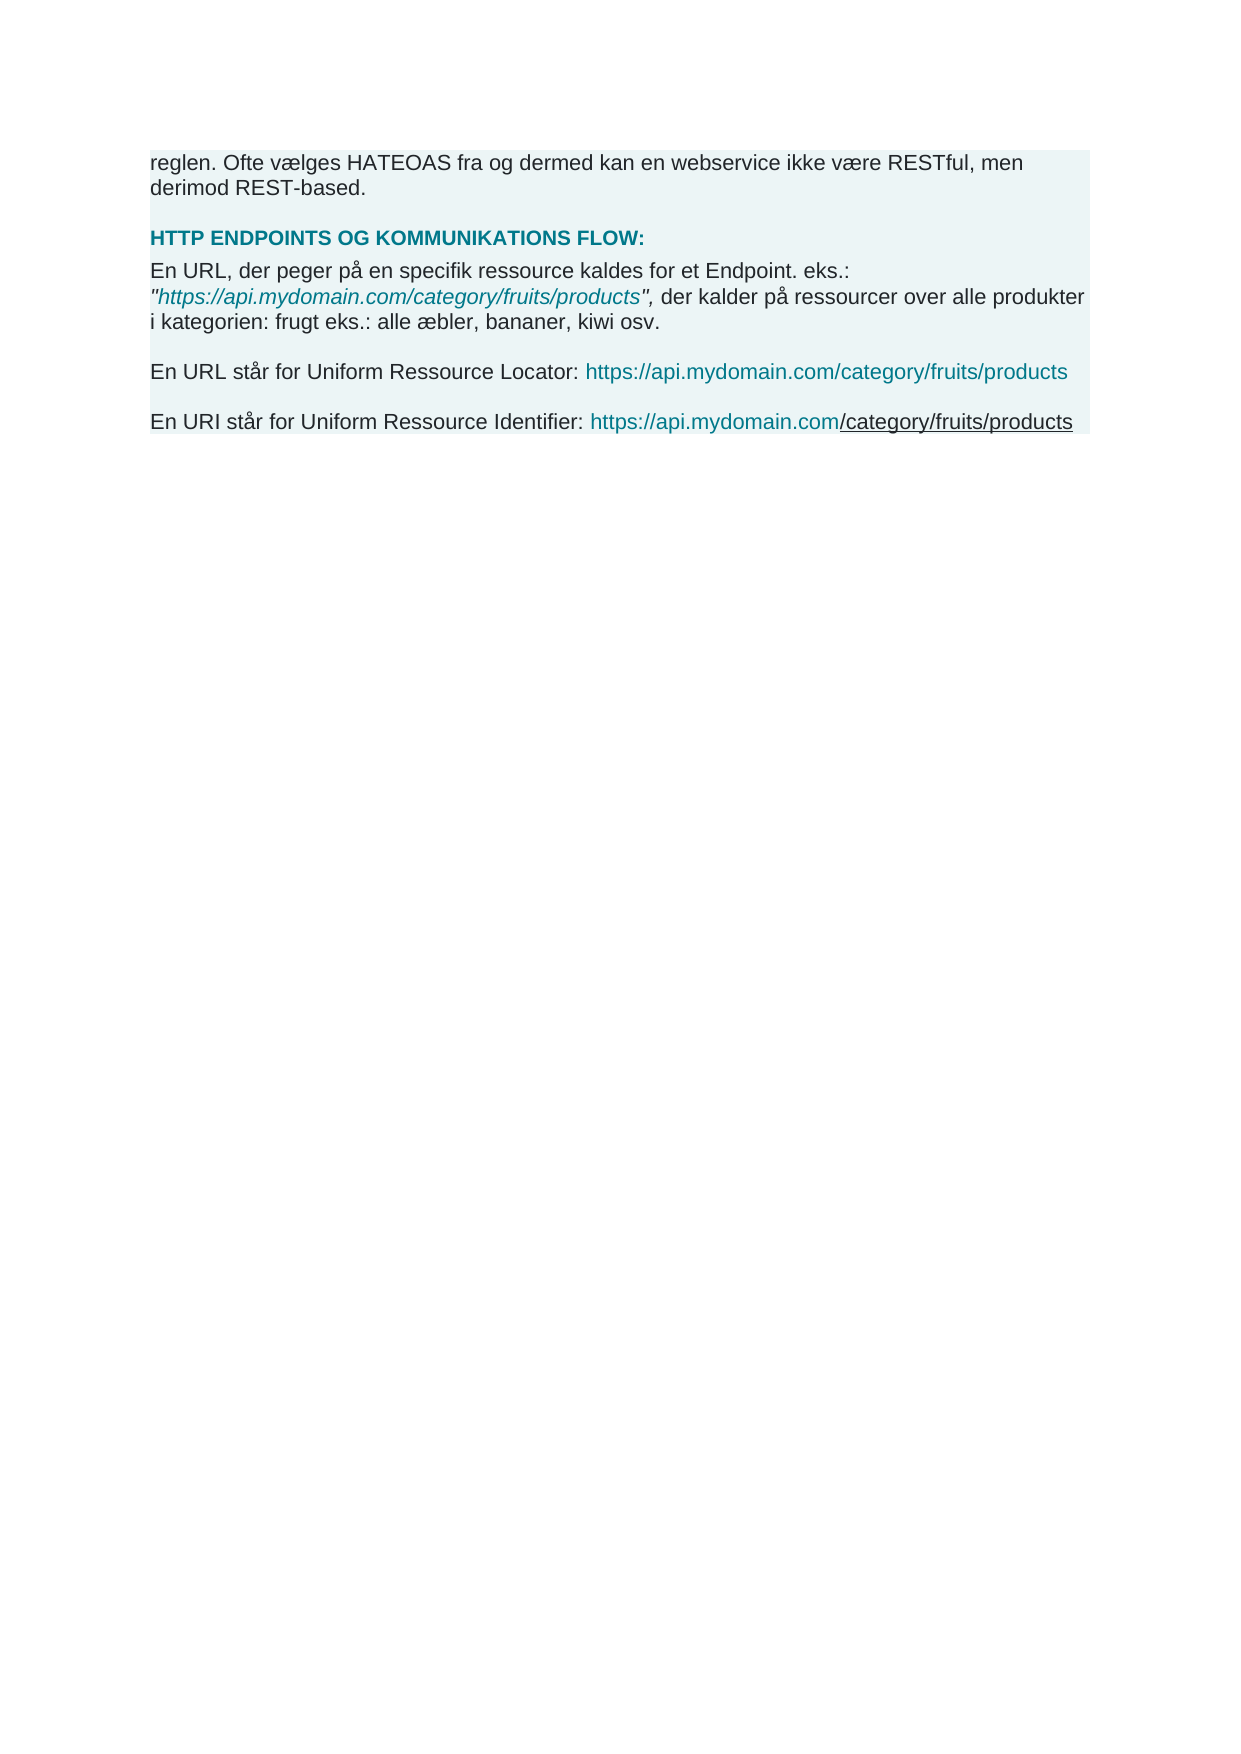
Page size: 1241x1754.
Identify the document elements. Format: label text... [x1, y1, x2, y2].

text En URL står for Uniform Ressource Locator: https://api.mydomain.com/category/fruits/products [150, 359, 1090, 384]
subtitle HTTP ENDPOINTS OG KOMMUNIKATIONS FLOW: [150, 225, 1090, 249]
text En URI står for Uniform Ressource Identifier: https://api.mydomain.com/category/fruits/products [150, 409, 1090, 434]
text reglen. Ofte vælges HATEOAS fra og dermed kan en webservice ikke være RESTful, men derimod REST-based. [150, 150, 1090, 200]
text En URL, der peger på en specifik ressource kaldes for et Endpoint. eks.: "https://api.mydomain.com/category/fruits/products", der kalder på ressourcer over alle produkter i kategorien: frugt eks.: alle æbler, bananer, kiwi osv. [150, 258, 1090, 334]
